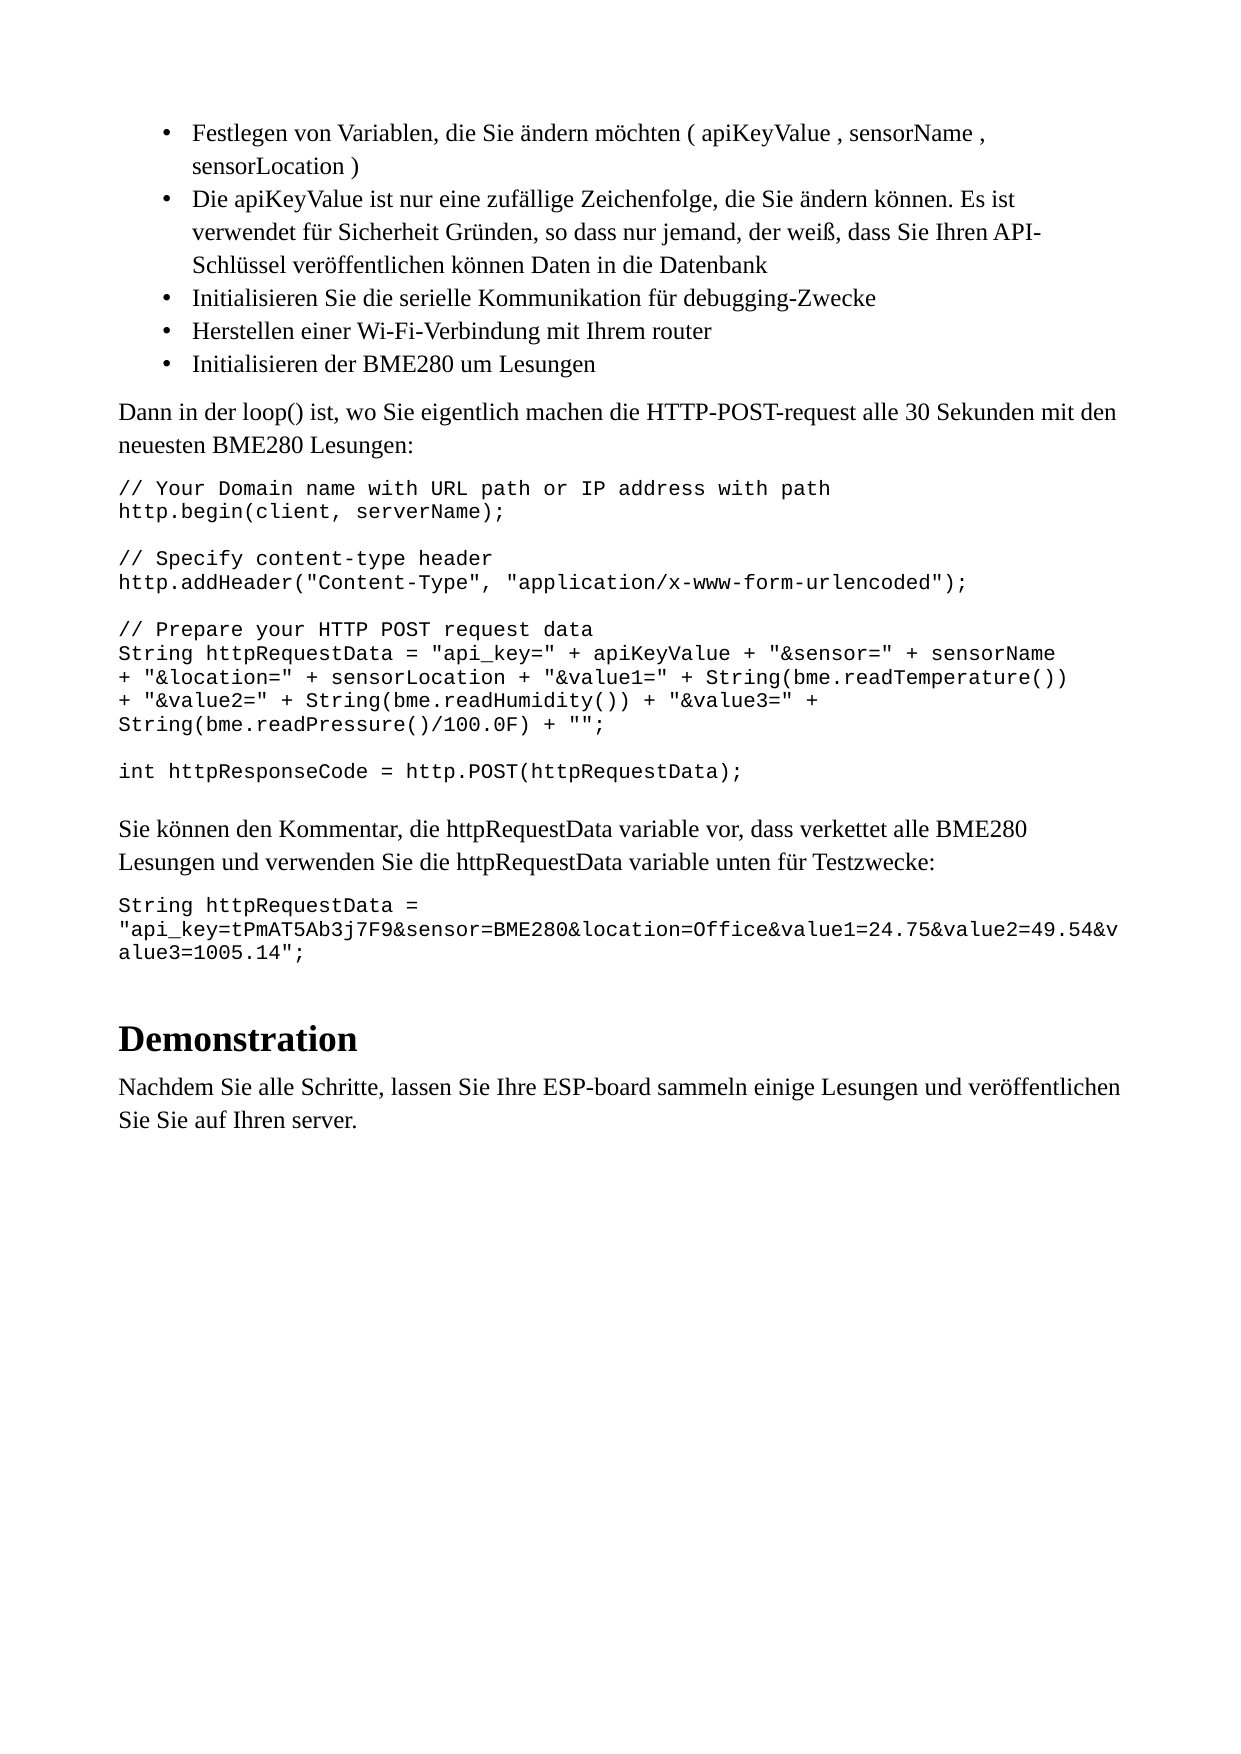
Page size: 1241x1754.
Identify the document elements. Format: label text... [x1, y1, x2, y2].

text http.begin(client, serverName); [118, 501, 1122, 525]
text Sie können den Kommentar, die httpRequestData variable vor, dass verkettet alle BME280 Lesungen und verwenden Sie die httpRequestData variable unten für Testzwecke: [118, 814, 1122, 876]
text http.addHeader("Content-Type", "application/x-www-form-urlencoded"); [118, 572, 1122, 596]
text String httpRequestData = "api_key=" + apiKeyValue + "&sensor=" + sensorName + "&location=" + sensorLocation + "&value1=" + String(bme.readTemperature()) + "&value2=" + String(bme.readHumidity()) + "&value3=" + String(bme.readPressure()/100.0F) + ""; [118, 643, 1122, 738]
list Herstellen einer Wi-Fi-Verbindung mit Ihrem router [162, 316, 1122, 345]
list Initialisieren der BME280 um Lesungen [162, 349, 1122, 378]
subtitle Demonstration [118, 1016, 1122, 1059]
text // Specify content-type header [118, 548, 1122, 572]
text int httpResponseCode = http.POST(httpRequestData); [118, 761, 1122, 785]
text // Your Domain name with URL path or IP address with path [118, 477, 1122, 501]
list Die apiKeyValue ist nur eine zufällige Zeichenfolge, die Sie ändern können. Es ist verwendet für Sicherheit Gründen, so dass nur jemand, der weiß, dass Sie Ihren API-Schlüssel veröffentlichen können Daten in die Datenbank [162, 184, 1122, 279]
text String httpRequestData = "api_key=tPmAT5Ab3j7F9&sensor=BME280&location=Office&value1=24.75&value2=49.54&value3=1005.14"; [118, 895, 1122, 966]
text Dann in der loop() ist, wo Sie eigentlich machen die HTTP-POST-request alle 30 Sekunden mit den neuesten BME280 Lesungen: [118, 397, 1122, 459]
text Nachdem Sie alle Schritte, lassen Sie Ihre ESP-board sammeln einige Lesungen und veröffentlichen Sie Sie auf Ihren server. [118, 1072, 1122, 1134]
list Festlegen von Variablen, die Sie ändern möchten ( apiKeyValue , sensorName , sensorLocation ) [162, 118, 1122, 180]
list Initialisieren Sie die serielle Kommunikation für debugging-Zwecke [162, 283, 1122, 312]
text // Prepare your HTTP POST request data [118, 619, 1122, 643]
